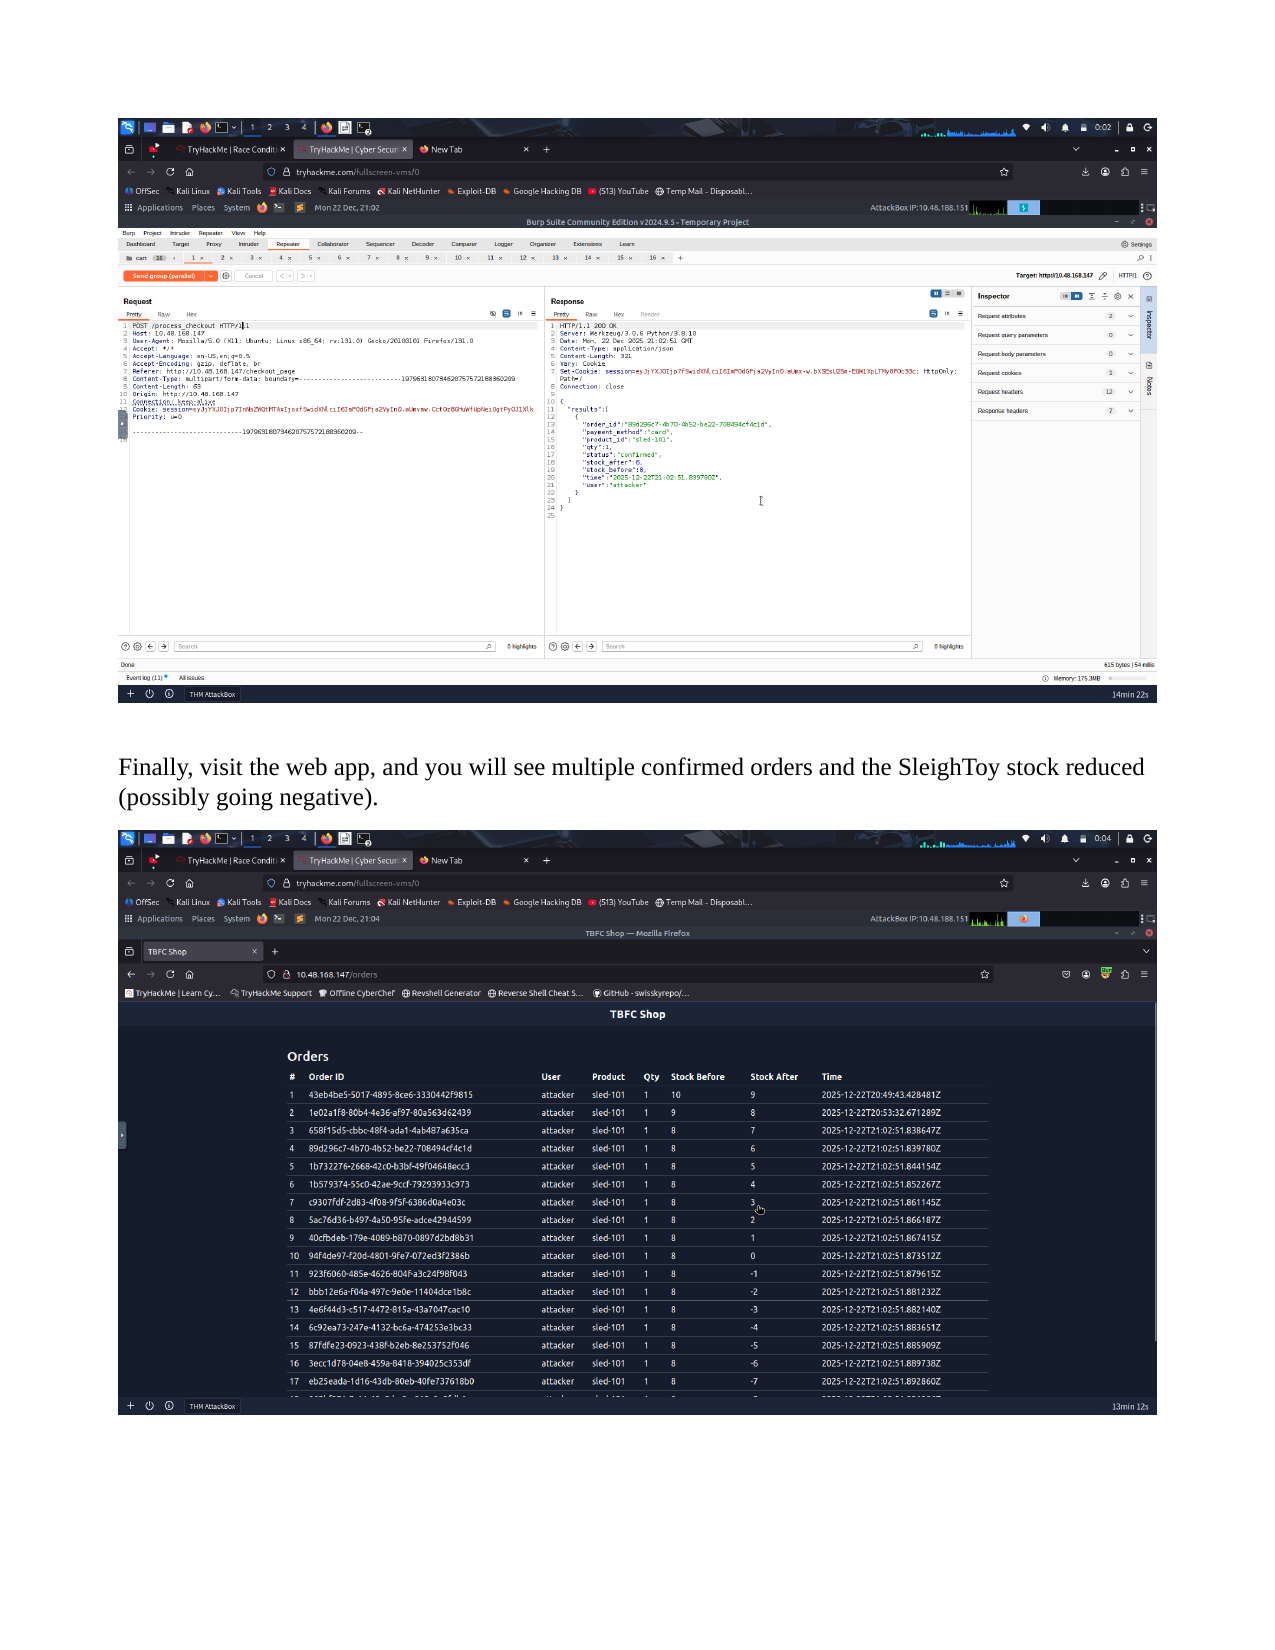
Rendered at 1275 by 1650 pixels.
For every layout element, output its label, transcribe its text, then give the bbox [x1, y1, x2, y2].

picture [118, 118, 1157, 703]
picture [118, 830, 1157, 1415]
text Finally, visit the web app, and you will see multiple confirmed orders and the SleighToy stock reduced (possibly going negative). [118, 752, 1157, 811]
